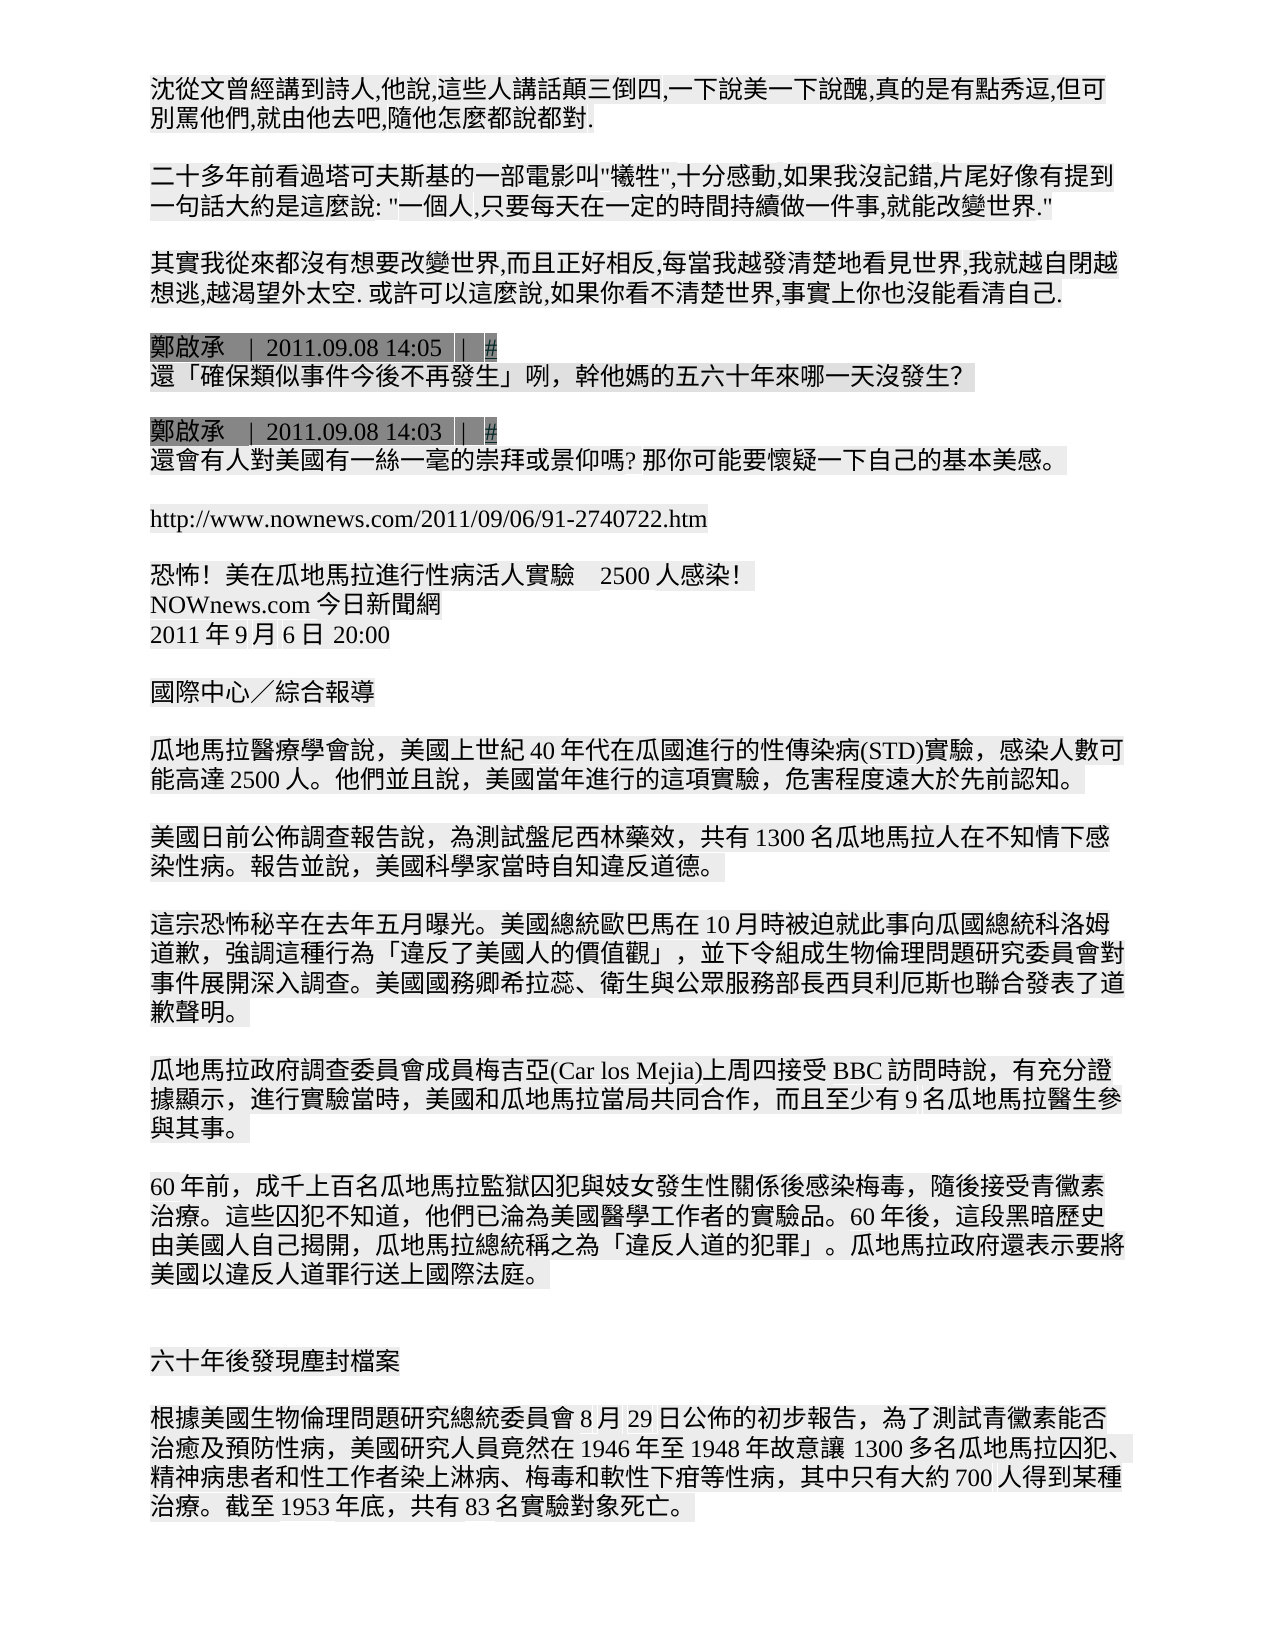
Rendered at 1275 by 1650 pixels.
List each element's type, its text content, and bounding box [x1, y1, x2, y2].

text 還「確保類似事件今後不再發生」咧，幹他媽的五六十年來哪一天沒發生？ [150, 362, 1125, 392]
text 鄭啟承 | 2011.09.08 14:05 | # [150, 333, 1125, 362]
text 沈從文曾經講到詩人,他說,這些人講話顛三倒四,一下說美一下說醜,真的是有點秀逗,但可別罵他們,就由他去吧,隨他怎麼都說都對. 二十多年前看過塔可夫斯基的一部電影叫"犧牲",十分感動,如果我沒記錯,片尾好像有提到一句話大約是這麼說: "一個人,只要每天在一定的時間持續做一件事,就能改變世界." 其實我從來都沒有想要改變世界,而且正好相反,每當我越發清楚地看見世界,我就越自閉越想逃,越渴望外太空. 或許可以這麼說,如果你看不清楚世界,事實上你也沒能看清自己. [150, 75, 1125, 308]
text 還會有人對美國有一絲一毫的崇拜或景仰嗎? 那你可能要懷疑一下自己的基本美感。 http://www.nownews.com/2011/09/06/91-2740722.htm 恐怖！美在瓜地馬拉進行性病活人實驗 2500人感染！ NOWnews.com 今日新聞網 2011年9月6日 20:00 國際中心／綜合報導 瓜地馬拉醫療學會說，美國上世紀40年代在瓜國進行的性傳染病(STD)實驗，感染人數可能高達2500人。他們並且說，美國當年進行的這項實驗，危害程度遠大於先前認知。 美國日前公佈調查報告說，為測試盤尼西林藥效，共有1300名瓜地馬拉人在不知情下感染性病。報告並說，美國科學家當時自知違反道德。 這宗恐怖秘辛在去年五月曝光。美國總統歐巴馬在10月時被迫就此事向瓜國總統科洛姆道歉，強調這種行為「違反了美國人的價值觀」，並下令組成生物倫理問題研究委員會對事件展開深入調查。美國國務卿希拉蕊、衛生與公眾服務部長西貝利厄斯也聯合發表了道歉聲明。 瓜地馬拉政府調查委員會成員梅吉亞(Car los Mejia)上周四接受BBC訪問時說，有充分證據顯示，進行實驗當時，美國和瓜地馬拉當局共同合作，而且至少有9名瓜地馬拉醫生參與其事。 60年前，成千上百名瓜地馬拉監獄囚犯與妓女發生性關係後感染梅毒，隨後接受青黴素治療。這些囚犯不知道，他們已淪為美國醫學工作者的實驗品。60年後，這段黑暗歷史由美國人自己揭開，瓜地馬拉總統稱之為「違反人道的犯罪」。瓜地馬拉政府還表示要將美國以違反人道罪行送上國際法庭。 六十年後發現塵封檔案 根據美國生物倫理問題研究總統委員會8月29日公佈的初步報告，為了測試青黴素能否治癒及預防性病，美國研究人員竟然在1946年至1948年故意讓 1300多名瓜地馬拉囚犯、精神病患者和性工作者染上淋病、梅毒和軟性下疳等性病，其中只有大約700人得到某種治療。截至1953年底，共有83名實驗對象死亡。 這一令人髮指的醜聞最早於去年曝光。在閱讀已故醫生約翰•卡特勒(John Cutler)留下的檔案文件時，美國衛斯里學院從事女性和醫學史研究的專家蘇珊•利維爾比(Susan Reverby)驚訝地發現，卡特勒曾於上世紀40年代在瓜地馬拉的監獄裏秘密進行人體實驗。利維爾比說，在得知這一驚天秘聞後，自己「差點兒從椅子上跌下來」，怎麼也無法相信會有這種事。 根據資料顯示，這項由約翰•卡特勒主導的恐怖計劃實於1946年至1948年實施，試驗體為瓜地馬拉囚犯、士兵和精神病患者，他們中的一些人被故意安排與妓女進行「不潔」性交，以便感染性病。 注射陰莖、臉、脊椎強迫染病 當得知某些囚犯仍沒有感染上性病，試驗人員則拿帶有病毒的注射器劃破他們的陰莖或臉，甚至進行脊柱穿刺注射。負責調查此次醜聞的生物倫理問題委員會主席艾米•古德曼認為，如此骯髒的項目居然由官方資助，這是美國官方醫學研究史上最黑暗的一頁。而這些人類白老鼠對實驗目的毫不知情。這些實驗對象有的接受了青黴素治療，有的則沒有接受過任何治療。 《紐約時報》報導說，古德曼主持的委員會目前已研究了超過12.5萬頁文件，並已將結果送交瓜地馬拉，最終報告可能還需更多時間，但已披露的細節令人怵目驚心：一名女精神病人被故意感染梅毒，幾個月後才被注射青黴素，最終她因眼睛和尿道出血感染，搶救無效而死；另一名精神病患者頭骨中被注入梅毒桿菌，最終因腦膜炎發作而癱瘓。 類似實驗多達40餘次 利維爾比發現這些資料後，於去年5月在一次業內會議召開時曝光了這件事，隨後將自己的發現寫成報告。報告說：「美國公共衛生署醫生卡特勒曾在瓜地馬拉從事梅毒項目研究。當時，青黴素問世不久，公共衛生署想搞清楚它能否治愈梅毒早期感染，而不僅僅是預防這種疾病；這家機構還想知道多大劑量的青黴素可治愈梅毒，以及患者治愈後再次感染梅毒的途徑。」 美國新聞網站「公共記錄」發表文章稱，最新的曝光只是政府非法和不道德實驗醜聞的冰山一角，很多可怕的醜聞都還沒有揭示。這些可怕的非法實驗的名單很長，例如政府輻射實驗、海軍水手化學製劑實驗、人腦控制項目實驗、中央情報局和國防部在反恐戰爭中對敵方戰鬥人員的實驗等等，「國家安全」已經成為嚴重侵犯人權的藉口。 去年10月，也有美國政府官員透露，類似實驗不止在國外進行，在美國國內也發生過「十多次」。美國媒體今年2月爆料說，上世紀40至60年代，美國政府曾打著「研究治療方法和研發新型藥物」的旗號，對國內的囚犯和疾病患者進行了「高達40多次」的人體實驗，包括讓精神病患者感染肝炎病毒、讓囚犯感染流感病毒以及向慢性病患者注射癌細胞等。更令人憤慨的是，一些實驗僅僅出於研究人員的好奇，根本沒有任何成果可言。 一些媒體報道了美國在「拿自己人做試驗」與「拿瓜地馬拉人做實驗」時的區別對待。英國《衛報》稱，美國生物倫理問題委員會指出，在那個特殊時期，卡特勒的實驗並不是唯一的，其他研究人員也曾拿人當白老鼠進行實驗。 實驗當時美國審納粹 卻犯下同樣罪刑 但是隨著實驗的細節進一步曝光，委員會成員的結論是，即便是放在當時的歷史背景下，研究人員的行為也是異常不道德的。他們比較了卡特勒1943年對美國印第安納州囚犯進行的類似實驗。這些囚犯至少被告知了實驗的內容，並且同意參加這種實驗。而對瓜地馬拉人的實驗則是在他們完全不知情的情況下進行的。 《華盛頓郵報》的評論認為，對比卡特勒在使用美國籍實驗者和瓜地馬拉籍實驗者時不同的做法就可得知，他們是明知故犯，是「非常不道德的實驗」，必須受到嚴厲譴責。 更讓人震驚的是，美國拿瓜地馬拉人進行性病實驗的1946年當時，美國跟同盟國家正在對納粹戰犯進行紐倫堡大審判，受審者包括在集中營裏拿猶太人進行實驗的醫生。有美國網友評論說：「美國當時不正忙著審判一幫在集中營進行人體實驗的納粹醫生嗎？自己同時卻在犯同樣的罪行，讓人難以置信。」 瓜地馬拉副總統埃斯帕達8月29日稱，瓜地馬拉已經找到5名非法實驗的倖存者，並準備把他們送到瓜地馬拉最大的醫院進行檢查，以確定實驗對他們本人和家人所造成的影響。據了解，這5名倖存者年齡在85歲左右。埃斯帕達表示，瓜地馬拉政府將對檢查結果進行分析，然後決定如何應對。檢查結果將於今年10月由科洛姆提名組成的總統調查委員會公佈。 美國生物倫理問題研究委員會表示，這項得到美國國家衛生研究院資助的研究項目，「沒有將瓜地馬拉人當人來看待」。儘管對梅毒、淋病等性病治療方法的研究，是當時一項重要科研目標，但研究人員沒有任何理由在明知違反倫理道德的情況下進行這種實驗。 委員會主席艾米•古特曼說：「參與實驗的研究人員連對人權最起碼的尊重都沒有，實驗毫無道德可言。」據報導，這個委員會將在今年12月發佈最終調查報告，「評估該事件涉及的道德問題」，以「確保類似事件今後不再發生」。 [150, 446, 1125, 1550]
text 鄭啟承 | 2011.09.08 14:03 | # [150, 417, 1125, 446]
